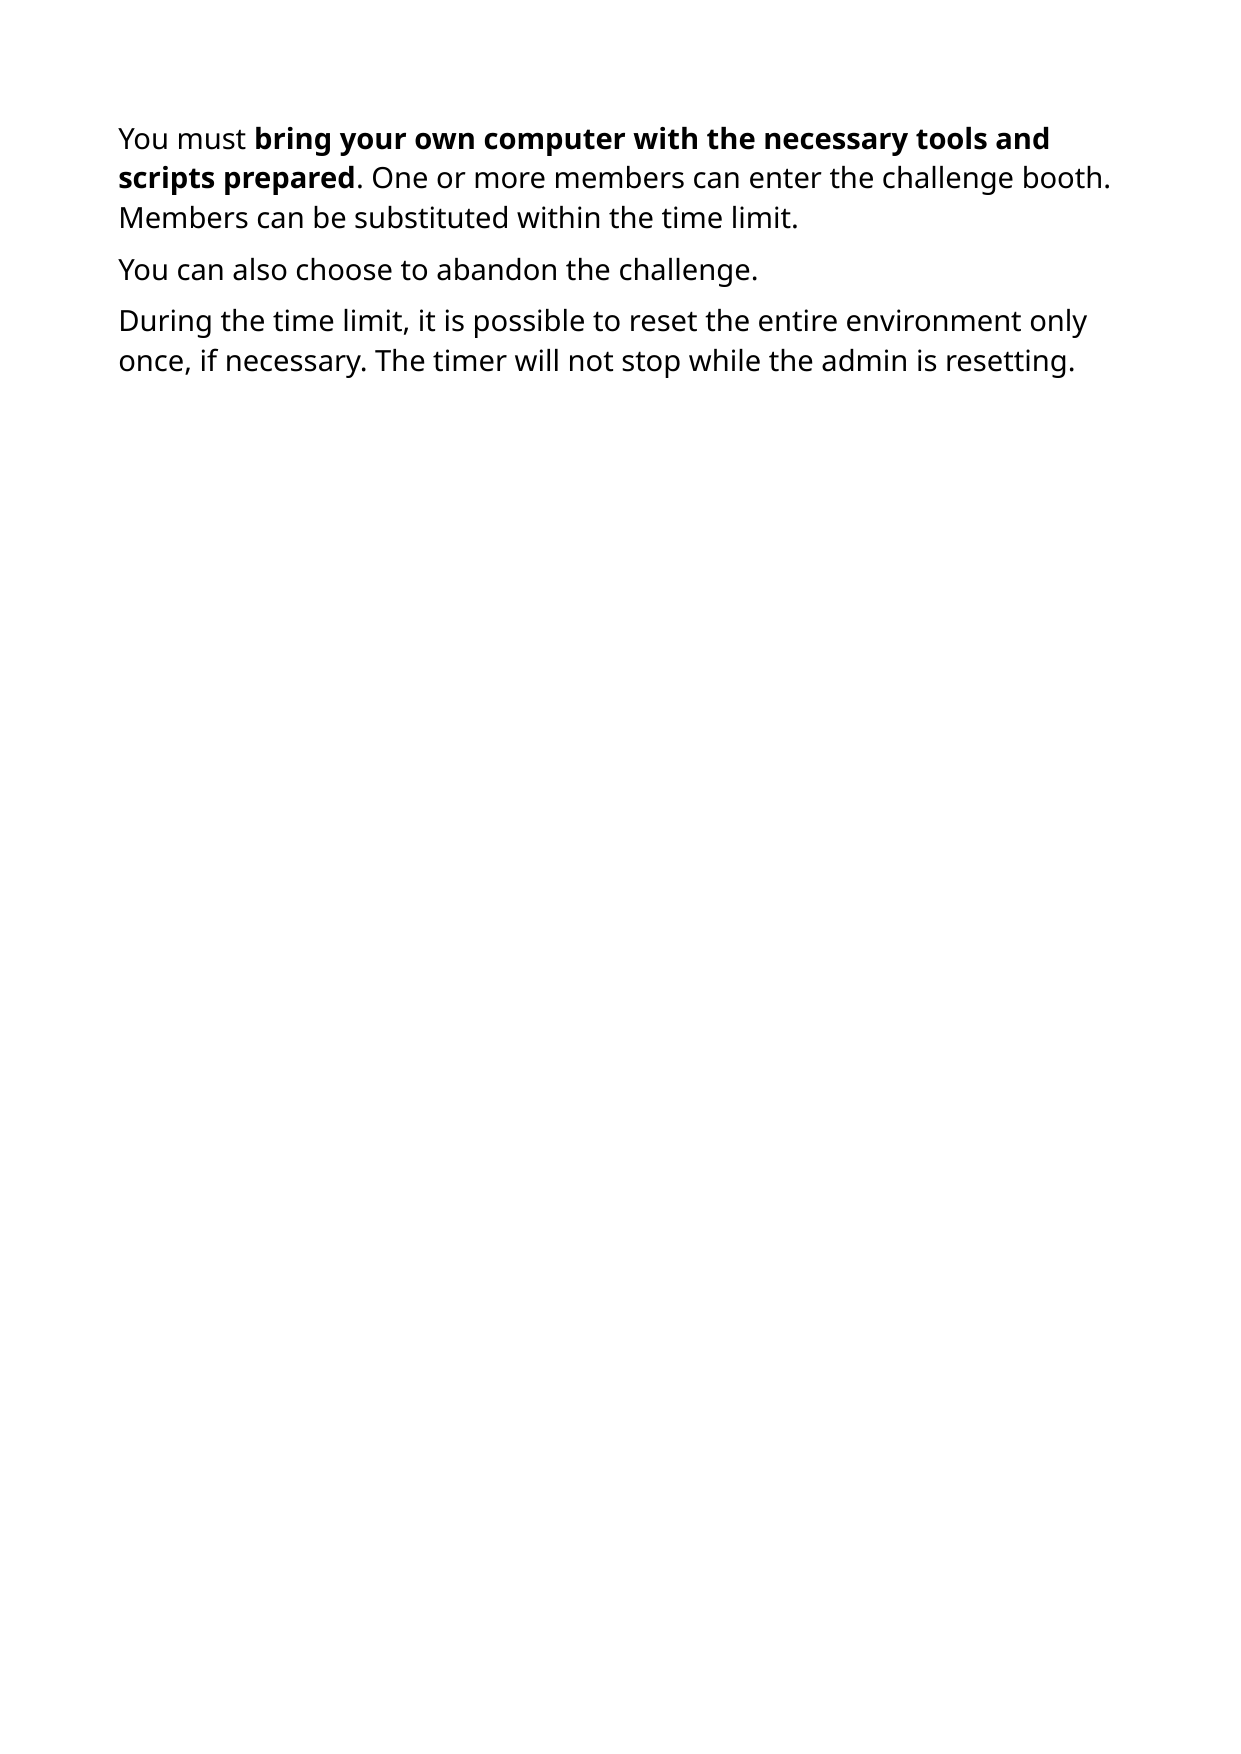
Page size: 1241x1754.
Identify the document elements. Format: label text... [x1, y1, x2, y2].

text You can also choose to abandon the challenge. [118, 249, 1122, 289]
text During the time limit, it is possible to reset the entire environment only once, if necessary. The timer will not stop while the admin is resetting. [118, 301, 1122, 380]
text You must bring your own computer with the necessary tools and scripts prepared. One or more members can enter the challenge booth. Members can be substituted within the time limit. [118, 118, 1122, 237]
